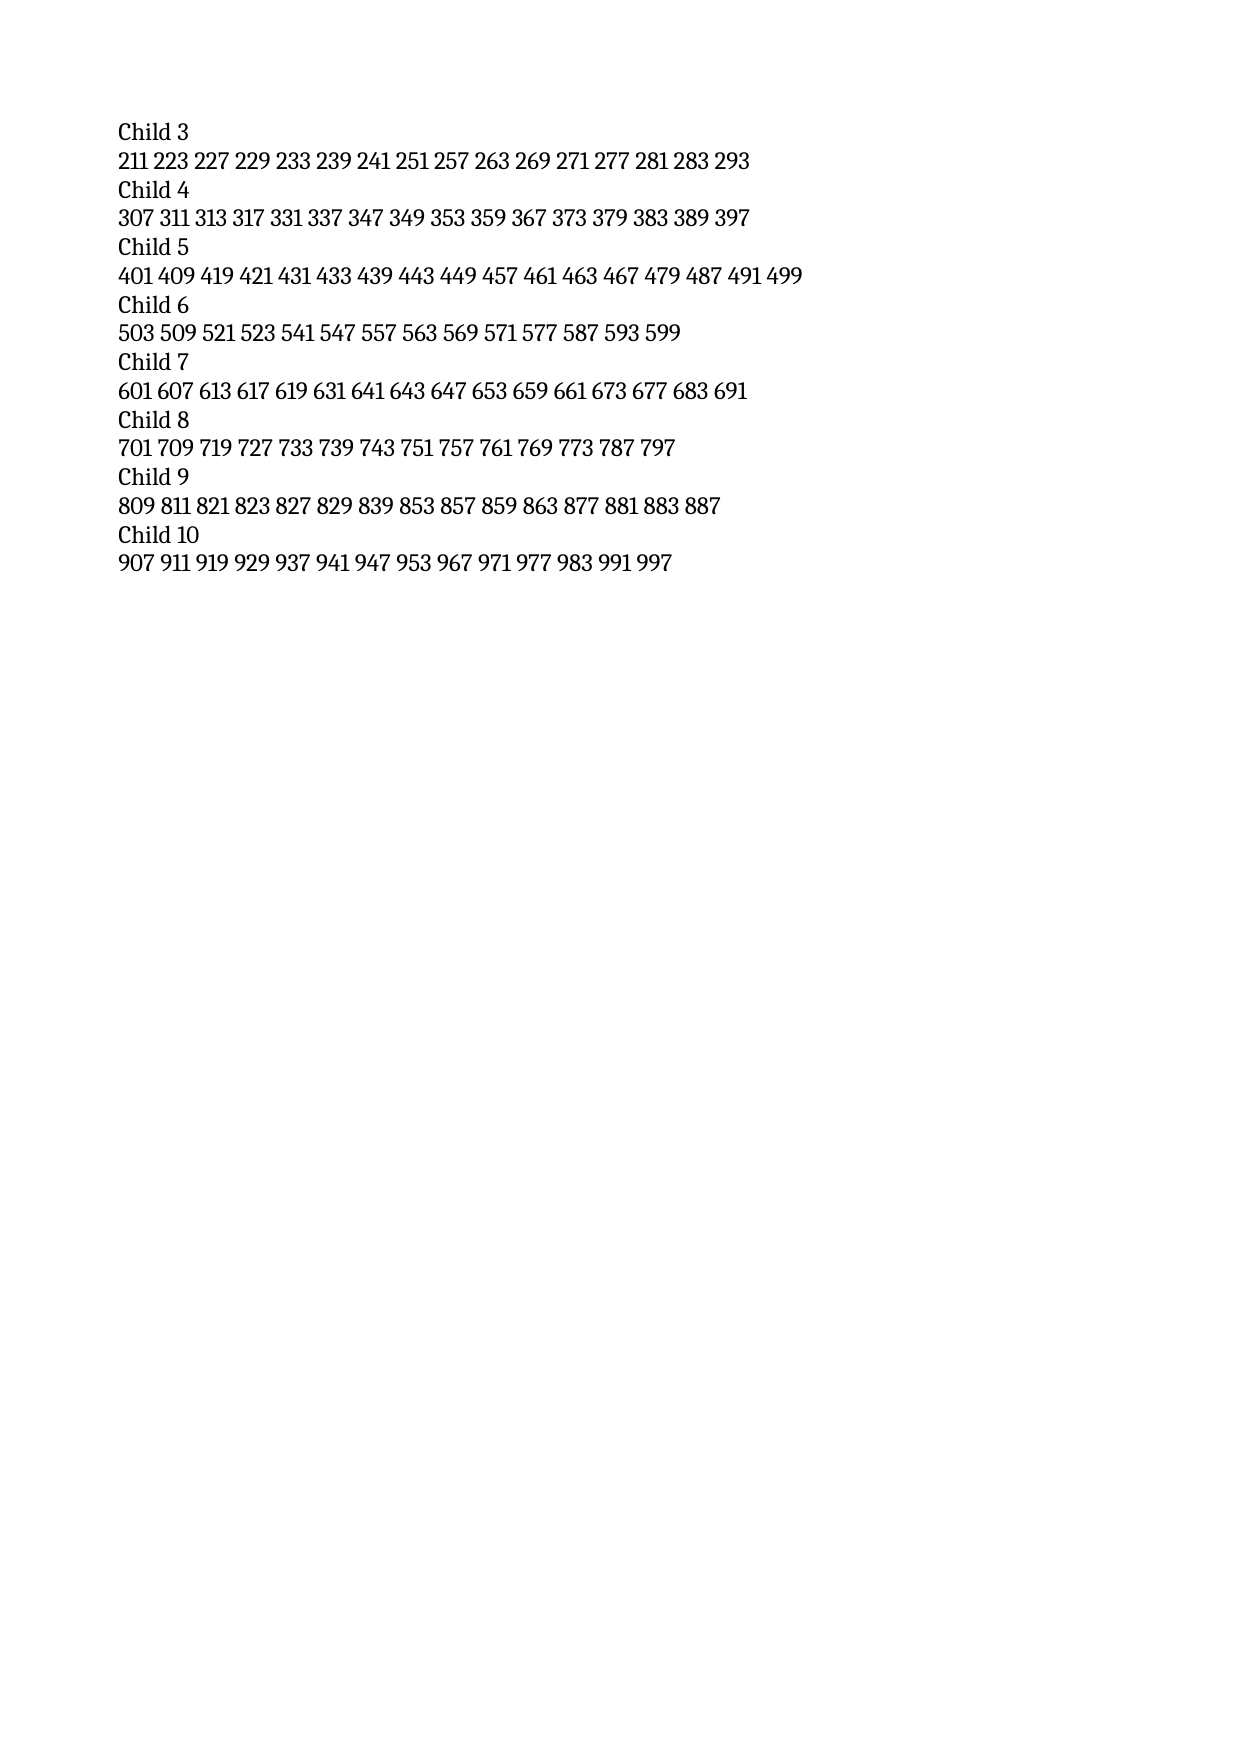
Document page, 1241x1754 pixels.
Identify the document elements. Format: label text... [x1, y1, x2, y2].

text Child 4 [118, 176, 1122, 204]
text 809 811 821 823 827 829 839 853 857 859 863 877 881 883 887 [118, 492, 1122, 521]
text 701 709 719 727 733 739 743 751 757 761 769 773 787 797 [118, 434, 1122, 463]
text Child 5 [118, 233, 1122, 262]
text 601 607 613 617 619 631 641 643 647 653 659 661 673 677 683 691 [118, 377, 1122, 406]
text Child 3 [118, 118, 1122, 147]
text Child 10 [118, 521, 1122, 549]
text 307 311 313 317 331 337 347 349 353 359 367 373 379 383 389 397 [118, 204, 1122, 233]
text 907 911 919 929 937 941 947 953 967 971 977 983 991 997 [118, 549, 1122, 578]
text Child 8 [118, 406, 1122, 434]
text Child 6 [118, 291, 1122, 319]
text 401 409 419 421 431 433 439 443 449 457 461 463 467 479 487 491 499 [118, 262, 1122, 291]
text 211 223 227 229 233 239 241 251 257 263 269 271 277 281 283 293 [118, 147, 1122, 176]
text 503 509 521 523 541 547 557 563 569 571 577 587 593 599 [118, 319, 1122, 348]
text Child 7 [118, 348, 1122, 377]
text Child 9 [118, 463, 1122, 492]
